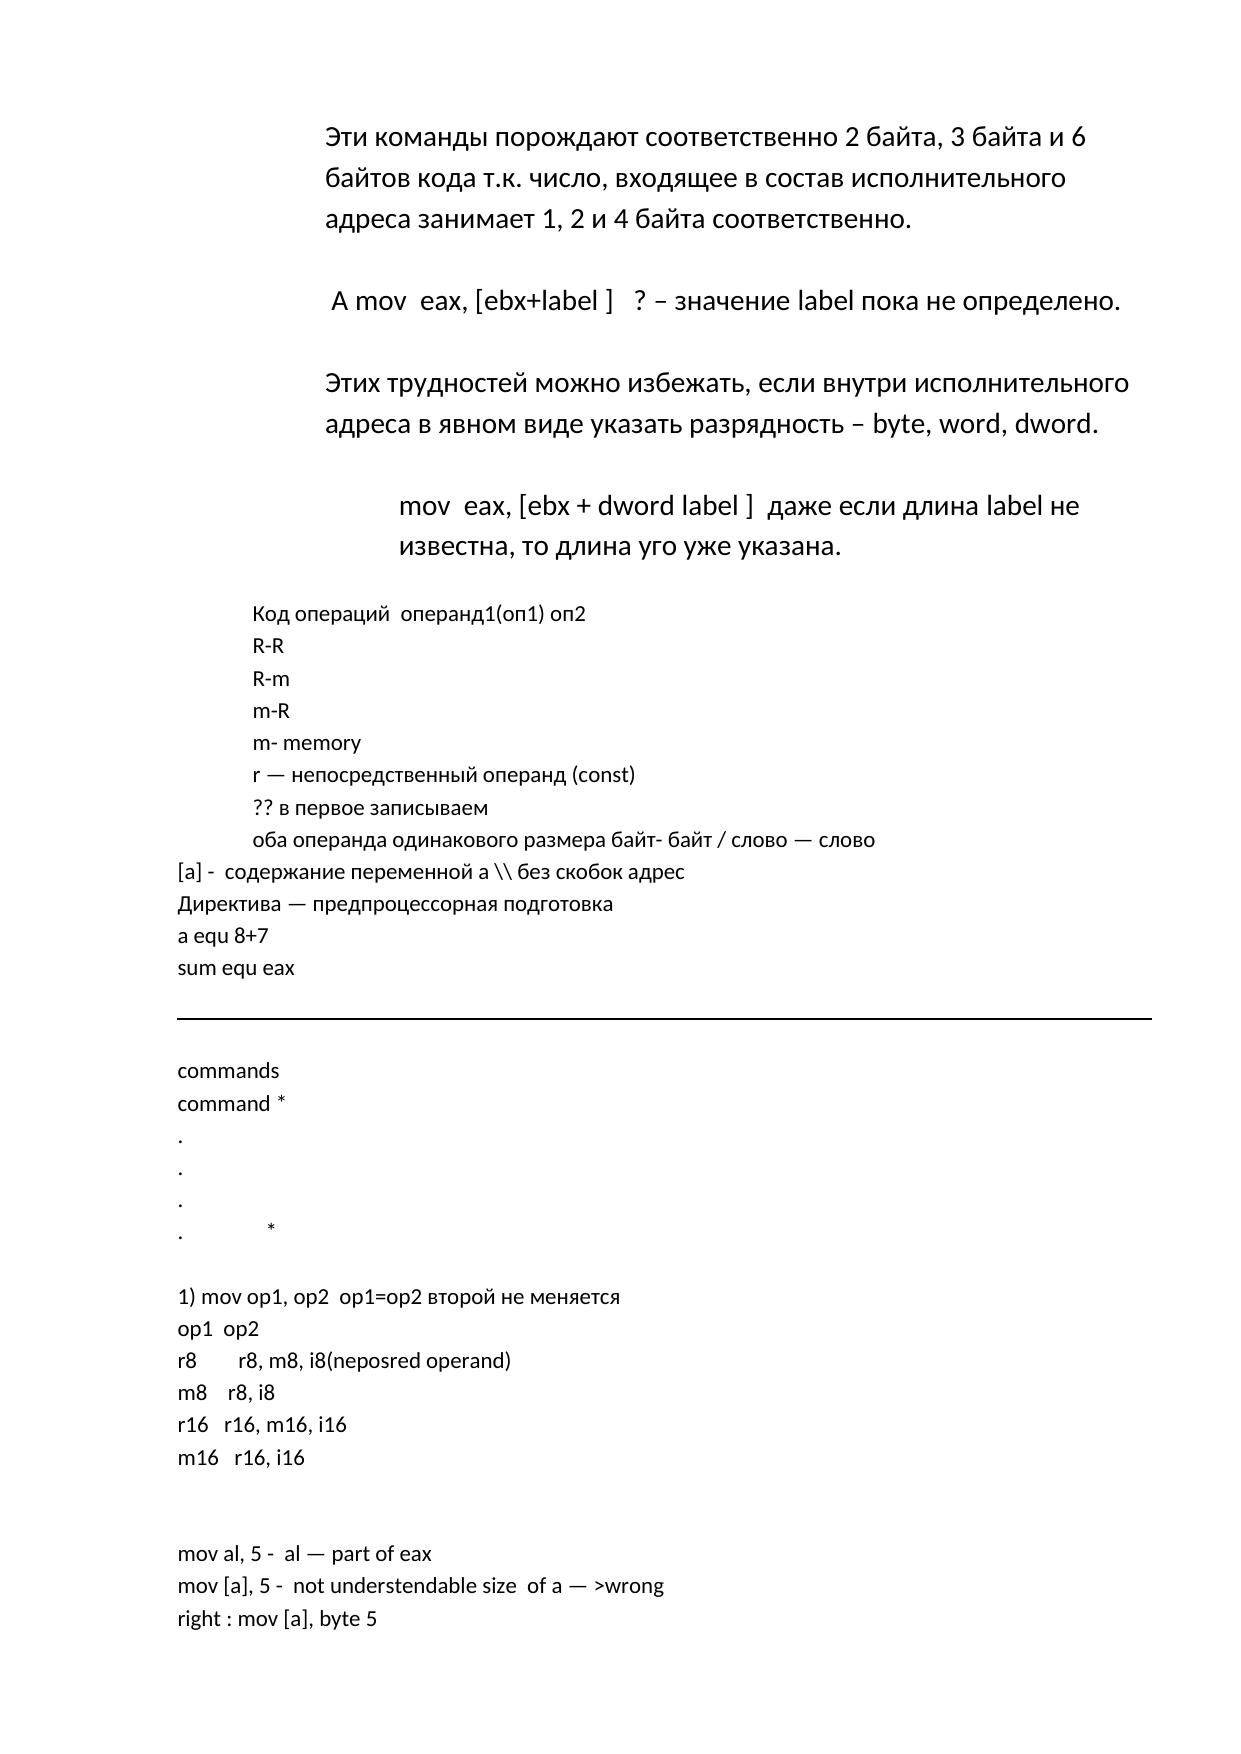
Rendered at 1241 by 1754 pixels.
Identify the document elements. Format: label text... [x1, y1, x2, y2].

list mov al, 5 - al — part of eax [177, 1539, 1152, 1567]
list . [177, 1121, 1152, 1149]
list m-R [252, 696, 1152, 724]
list . [177, 1153, 1152, 1181]
list r16 r16, m16, i16 [177, 1411, 1152, 1439]
list command * [177, 1089, 1152, 1117]
list m8 r8, i8 [177, 1378, 1152, 1406]
list mov eax, [ebx + dword label ] даже если длина label не известна, то длина уго уже указана. [398, 487, 1152, 595]
list sum equ eax [177, 953, 1152, 982]
list op1 op2 [177, 1314, 1152, 1342]
list mov [a], 5 - not understendable size of a — >wrong [177, 1572, 1152, 1599]
list R-R [252, 632, 1152, 660]
list m- memory [252, 728, 1152, 756]
list . [177, 1185, 1152, 1213]
list right : mov [a], byte 5 [177, 1604, 1152, 1632]
list a equ 8+7 [177, 921, 1152, 949]
list оба операнда одинакового размера байт- байт / слово — слово [252, 825, 1152, 853]
list ?? в первое записываем [252, 793, 1152, 821]
list R-m [252, 664, 1152, 692]
list . * [177, 1217, 1152, 1246]
list Директива — предпроцессорная подготовка [177, 889, 1152, 917]
list Эти команды порождают соответственно 2 байта, 3 байта и 6 байтов кода т.к. число, входящее в состав исполнительного адреса занимает 1, 2 и 4 байта соответственно. [325, 118, 1152, 236]
list Этих трудностей можно избежать, если внутри исполнительного адреса в явном виде указать разрядность – byte, word, dword. [325, 364, 1152, 440]
list А mov eax, [ebx+label ] ? – значение label пока не определено. [325, 282, 1152, 317]
list commands [177, 1057, 1152, 1084]
list m16 r16, i16 [177, 1443, 1152, 1471]
list Код операций операнд1(оп1) оп2 [252, 599, 1152, 627]
list r — непосредственный операнд (const) [252, 760, 1152, 788]
list [a] - содержание переменной а \\ без скобок адрес [177, 857, 1152, 885]
list 1) mov op1, op2 op1=op2 второй не меняется [177, 1282, 1152, 1310]
list r8 r8, m8, i8(neposred operand) [177, 1346, 1152, 1374]
